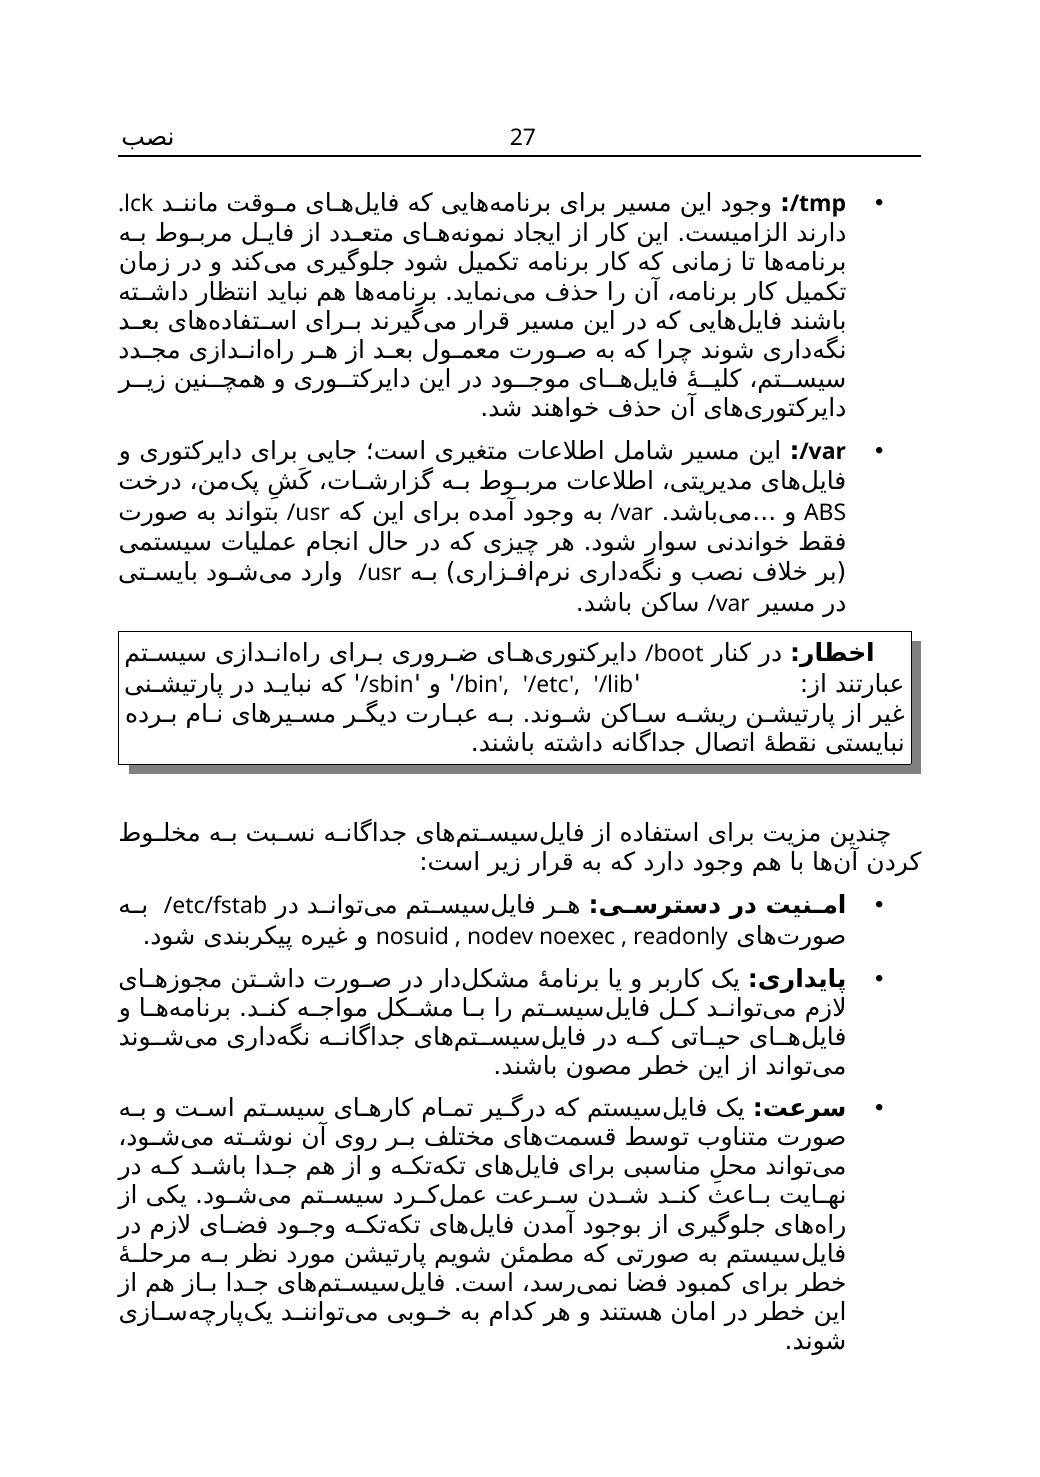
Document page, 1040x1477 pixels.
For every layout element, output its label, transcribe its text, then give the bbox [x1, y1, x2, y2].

list سرعت: یک فایل‌سیستم که درگیر تمام کار‌های سیستم است و به صورت متناوب توسط قسمت‌های مختلف بر روی آن نوشته می‌شود، می‌تواند محلِ مناسبی برای فایل‌های تکه‌تکه و از هم جدا باشد که در نهایت باعث کند شدن سرعت عمل‌کرد سیستم می‌شود. یکی از راه‌های جلوگیری از بوجود آمدن فایل‌های تکه‌تکه وجود فضای لازم در فایل‌سیستم به صورتی که مطمئن شویم پارتیشن مورد نظر به مرحلهٔ خطر برای کمبود فضا نمی‌رسد، است. فایل‌سیستم‌های جدا باز هم از این خطر در امان هستند و هر کدام به خوبی می‌توانند یک‌پارچه‌سازی شوند. [118, 1093, 884, 1356]
table_header اخطار: در کنار ‎/boot دایرکتوری‌های ضروری برای راه‌اندازی سیستم عبارتند از: '‎/bin', '/etc', '/lib' و '‎/sbin' که نباید در پارتیشنی غیر از پارتیشن ریشه ساکن شوند. به عبارت دیگر مسیر‌های نام برده نبایستی نقطهٔ اتصال جداگانه داشته باشند. [119, 632, 911, 764]
list ‎/var: این مسیر شامل اطلاعات متغیری است؛ جایی برای دایرکتوری و فایل‌های مدیریتی، اطلاعات مربوط به گزارشات، کَشِ پک‌من، درخت ABS و ...می‌باشد. ‎/var به وجود آمده برای این که ‎/usr بتواند به صورت فقط خواندنی سوار شود. هر چیزی که در حال انجام عملیات سیستمی (بر خلاف نصب و نگه‌داری نرم‌افزاری) به ‎ /usr وارد می‌شود بایستی در مسیر ‎/v‎ar ساکن باشد. [118, 435, 884, 618]
list امنیت در دسترسی: هر فایل‌سیستم می‌تواند در ‎/etc/fstab به صورت‌های nosuid , nodev noexec , readonly و غیره پیکربندی شود. [118, 889, 884, 952]
list ‎/tmp: وجود این مسیر برای برنامه‌هایی که فایل‌های موقت مانند ‎.lck دارند الزامیست. این‌ کار از ایجاد نمونه‌های متعدد از فایل مربوط به برنامه‌ها تا زمانی که کار برنامه تکمیل شود جلوگیری می‌کند و در زمان تکمیل کار برنامه، آن را حذف می‌نماید. برنامه‌ها هم نباید انتظار داشته باشند فایل‌هایی که در این مسیر قرار می‌گیرند برای استفاده‌های بعد نگه‌داری شوند چرا که به صورت معمول بعد از هر راه‌اندازی مجدد سیستم، کلیهٔ فایل‌های موجود در این دایرکتوری و همچنین زیر دایرکتوری‌های آن حذف خواهند شد. [118, 187, 884, 422]
list پایداری: یک کاربر و یا برنامهٔ مشکل‌دار در صورت داشتن مجوز‌های لازم می‌تواند کل فایل‌سیستم را با مشکل مواجه کند. برنامه‌ها و فایل‌های حیاتی که در فایل‌سیستم‌های جداگانه نگه‌داری می‌شوند می‌تواند از این خطر مصون باشند. [118, 964, 884, 1081]
text چندین مزیت برای استفاده از فایل‌سیستم‌های جداگانه نسبت به مخلوط کردن آن‌ها با هم وجود دارد که به قرار زیر است: [118, 818, 921, 877]
